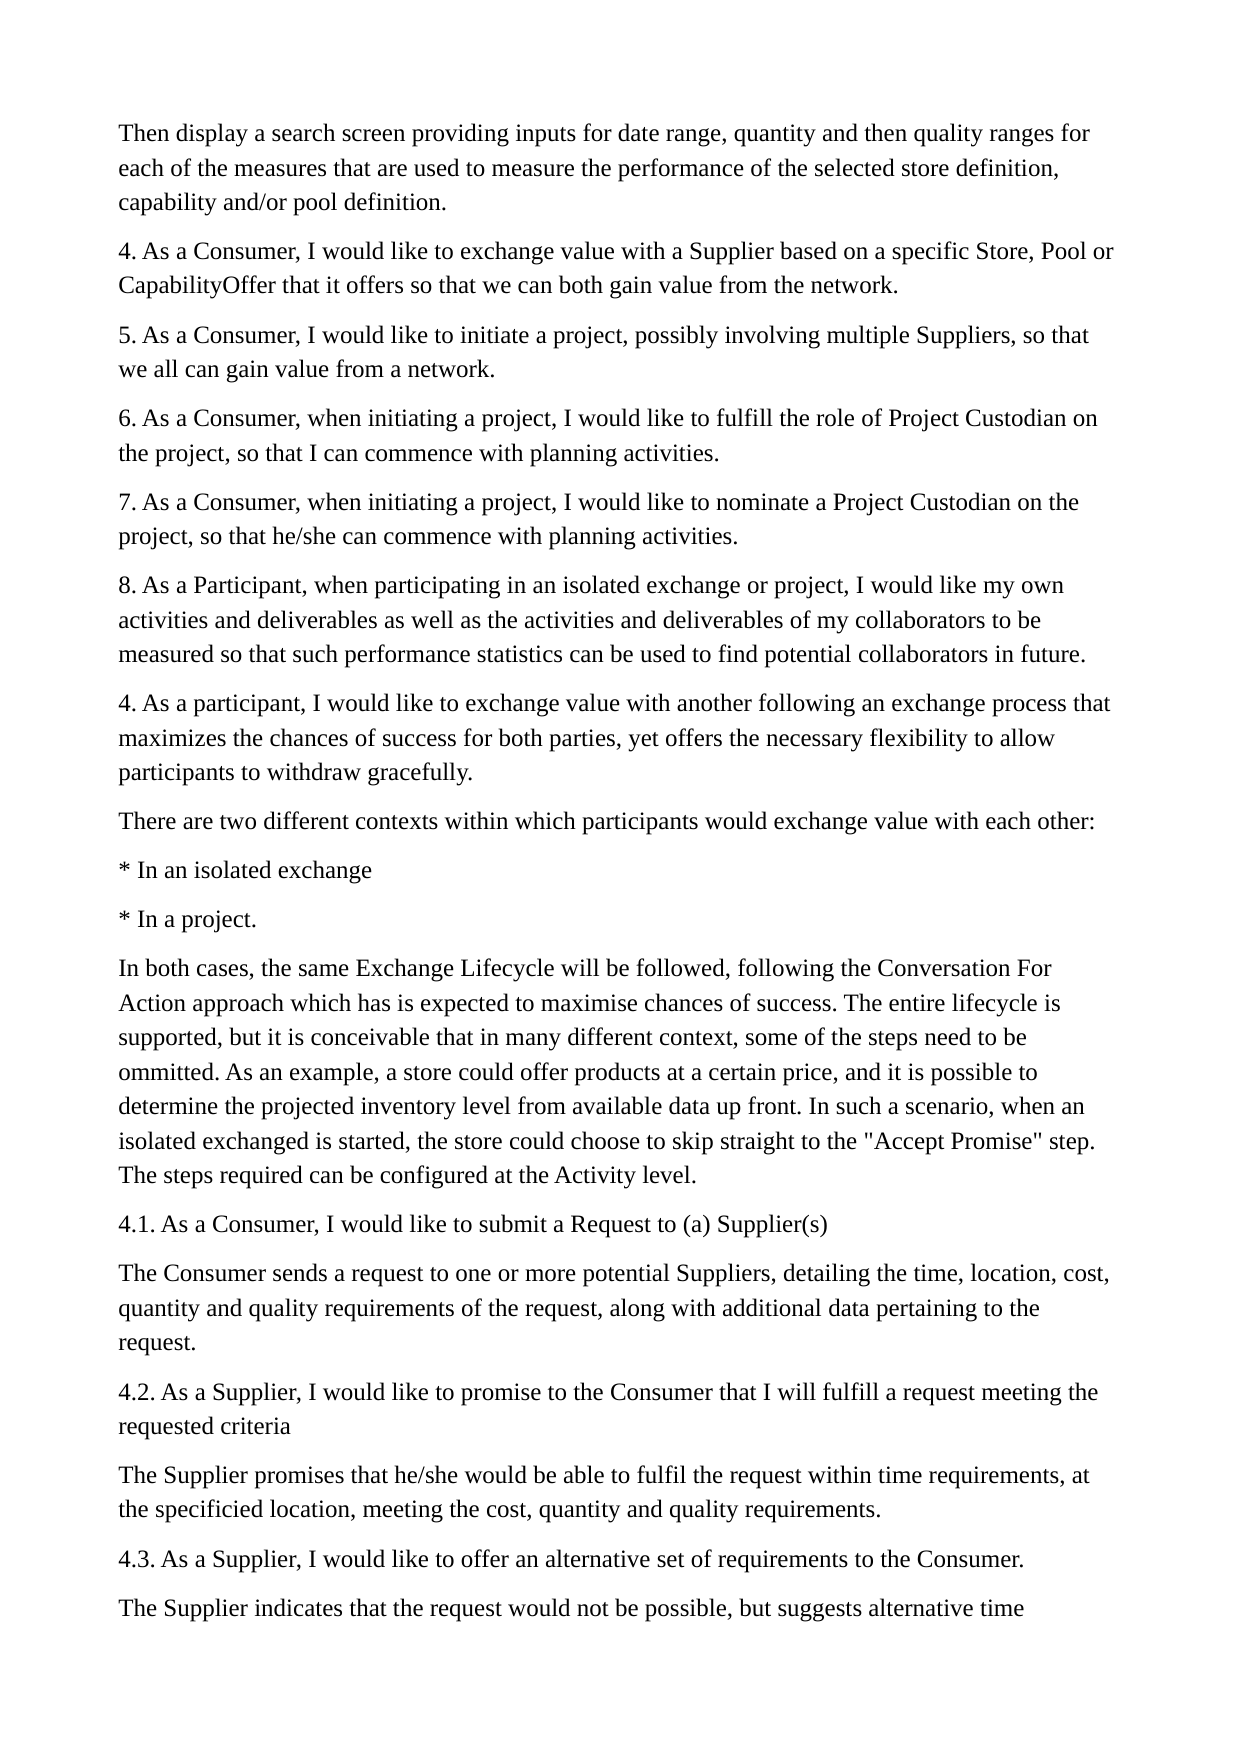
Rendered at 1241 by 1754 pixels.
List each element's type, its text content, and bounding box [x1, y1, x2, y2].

text In both cases, the same Exchange Lifecycle will be followed, following the Conversation For Action approach which has is expected to maximise chances of success. The entire lifecycle is supported, but it is conceivable that in many different context, some of the steps need to be ommitted. As an example, a store could offer products at a certain price, and it is possible to determine the projected inventory level from available data up front. In such a scenario, when an isolated exchanged is started, the store could choose to skip straight to the "Accept Promise" step. The steps required can be configured at the Activity level. [118, 953, 1122, 1189]
text There are two different contexts within which participants would exchange value with each other: [118, 806, 1122, 835]
text The Supplier indicates that the request would not be possible, but suggests alternative time [118, 1593, 1122, 1621]
text 4.1. As a Consumer, I would like to submit a Request to (a) Supplier(s) [118, 1209, 1122, 1238]
text 6. As a Consumer, when initiating a project, I would like to fulfill the role of Project Custodian on the project, so that I can commence with planning activities. [118, 403, 1122, 466]
text 5. As a Consumer, I would like to initiate a project, possibly involving multiple Suppliers, so that we all can gain value from a network. [118, 320, 1122, 383]
text 4.3. As a Supplier, I would like to offer an alternative set of requirements to the Consumer. [118, 1544, 1122, 1572]
text * In a project. [118, 904, 1122, 933]
text 4.2. As a Supplier, I would like to promise to the Consumer that I will fulfill a request meeting the requested criteria [118, 1377, 1122, 1440]
text The Supplier promises that he/she would be able to fulfil the request within time requirements, at the specificied location, meeting the cost, quantity and quality requirements. [118, 1460, 1122, 1523]
text 4. As a Consumer, I would like to exchange value with a Supplier based on a specific Store, Pool or CapabilityOffer that it offers so that we can both gain value from the network. [118, 236, 1122, 299]
text 7. As a Consumer, when initiating a project, I would like to nominate a Project Custodian on the project, so that he/she can commence with planning activities. [118, 487, 1122, 550]
text 4. As a participant, I would like to exchange value with another following an exchange process that maximizes the chances of success for both parties, yet offers the necessary flexibility to allow participants to withdraw gracefully. [118, 688, 1122, 786]
text Then display a search screen providing inputs for date range, quantity and then quality ranges for each of the measures that are used to measure the performance of the selected store definition, capability and/or pool definition. [118, 118, 1122, 216]
text 8. As a Participant, when participating in an isolated exchange or project, I would like my own activities and deliverables as well as the activities and deliverables of my collaborators to be measured so that such performance statistics can be used to find potential collaborators in future. [118, 570, 1122, 668]
text The Consumer sends a request to one or more potential Suppliers, detailing the time, location, cost, quantity and quality requirements of the request, along with additional data pertaining to the request. [118, 1258, 1122, 1356]
text * In an isolated exchange [118, 855, 1122, 884]
